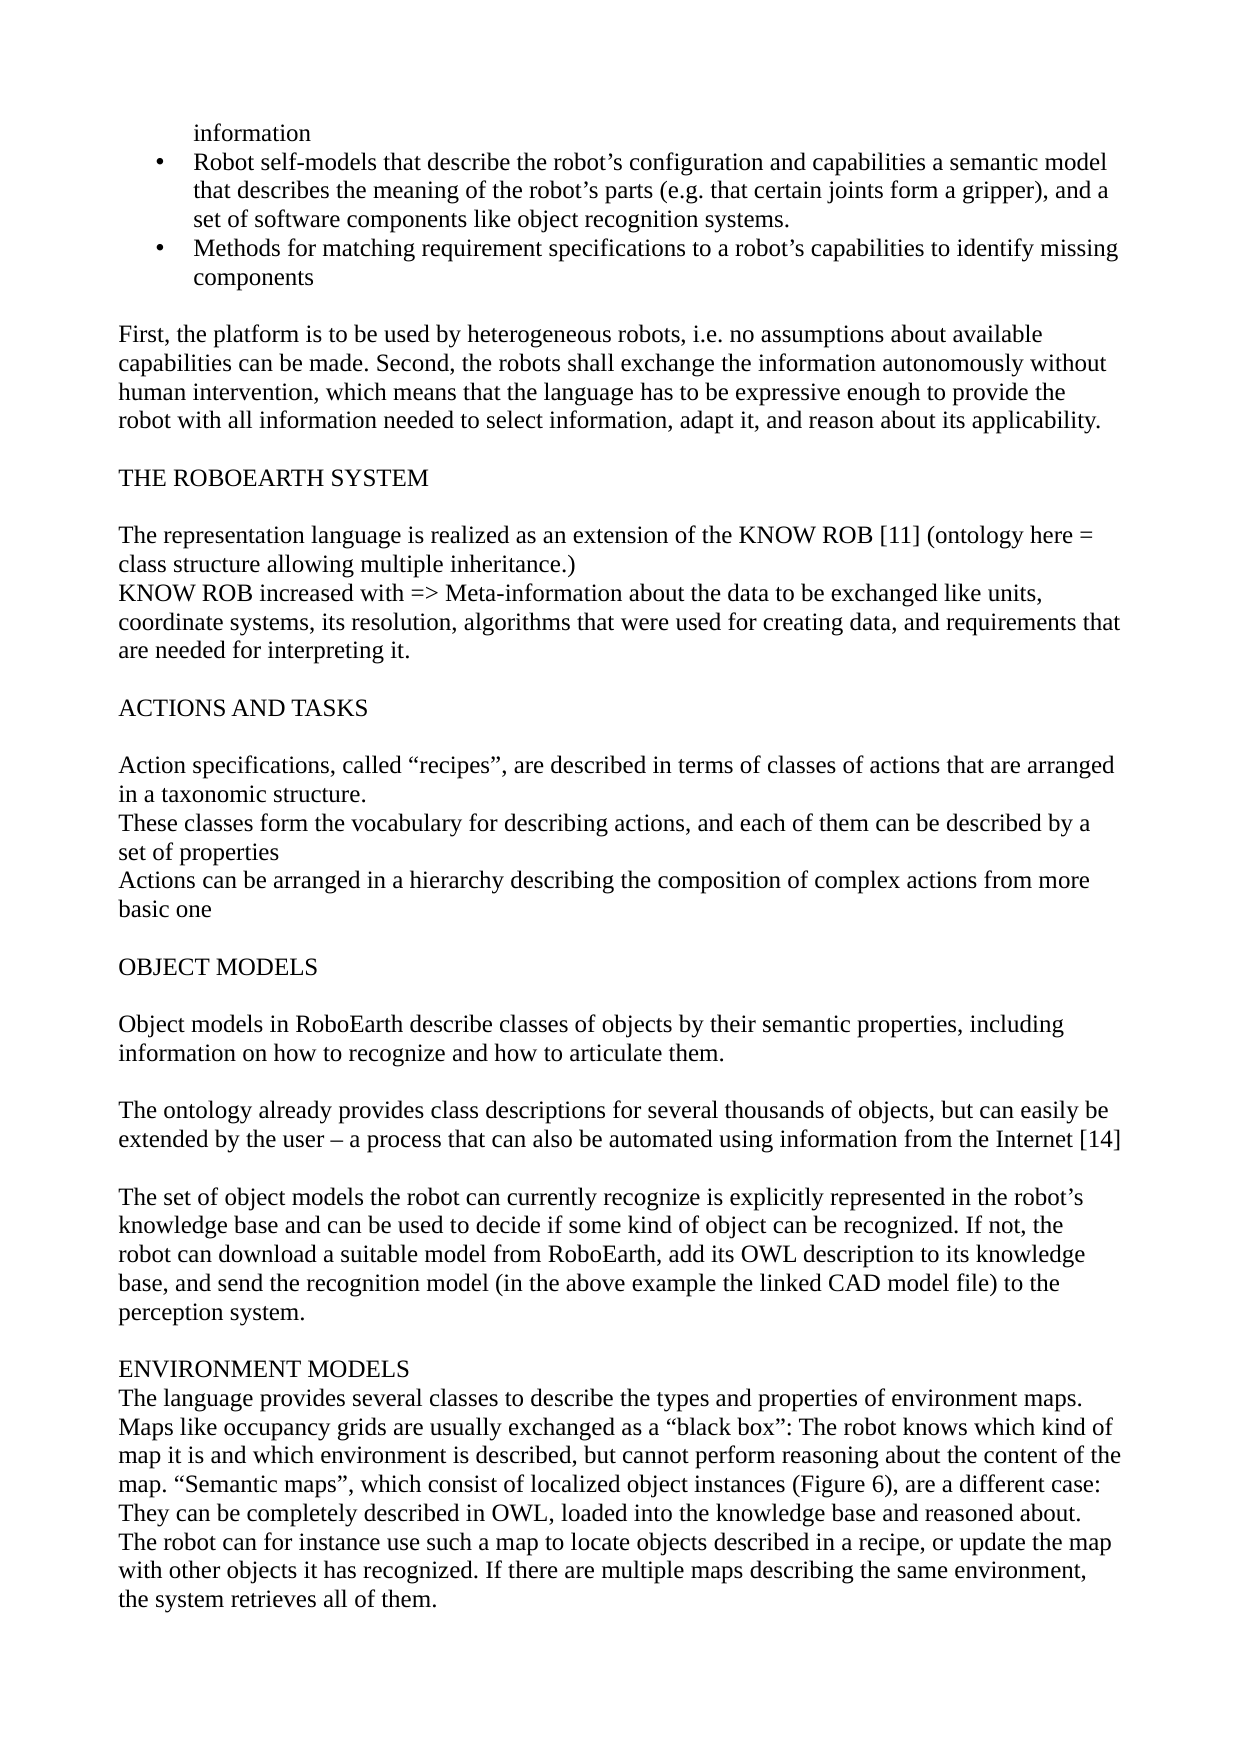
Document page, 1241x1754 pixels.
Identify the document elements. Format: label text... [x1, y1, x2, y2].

text THE ROBOEARTH SYSTEM [118, 463, 1122, 492]
text These classes form the vocabulary for describing actions, and each of them can be described by a [118, 808, 1122, 837]
text ACTIONS AND TASKS [118, 693, 1122, 722]
text Action specifications, called “recipes”, are described in terms of classes of actions that are arranged in a taxonomic structure. [118, 751, 1122, 808]
text First, the platform is to be used by heterogeneous robots, i.e. no assumptions about available capabilities can be made. Second, the robots shall exchange the information autonomously without human intervention, which means that the language has to be expressive enough to provide the [118, 319, 1122, 406]
text The set of object models the robot can currently recognize is explicitly represented in the robot’s knowledge base and can be used to decide if some kind of object can be recognized. If not, the robot can download a suitable model from RoboEarth, add its OWL description to its knowledge [118, 1182, 1122, 1268]
text base, and send the recognition model (in the above example the linked CAD model file) to the perception system. [118, 1268, 1122, 1326]
text KNOW ROB increased with => Meta-information about the data to be exchanged like units, coordinate systems, its resolution, algorithms that were used for creating data, and requirements that are needed for interpreting it. [118, 578, 1122, 664]
list Methods for matching requirement specifications to a robot’s capabilities to identify missing components [156, 233, 1122, 291]
text set of properties [118, 837, 1122, 866]
text The ontology already provides class descriptions for several thousands of objects, but can easily be extended by the user – a process that can also be automated using information from the Internet [14] [118, 1096, 1122, 1153]
text The language provides several classes to describe the types and properties of environment maps. Maps like occupancy grids are usually exchanged as a “black box”: The robot knows which kind of map it is and which environment is described, but cannot perform reasoning about the content of the map. “Semantic maps”, which consist of localized object instances (Figure 6), are a different case: They can be completely described in OWL, loaded into the knowledge base and reasoned about. The robot can for instance use such a map to locate objects described in a recipe, or update the map with other objects it has recognized. If there are multiple maps describing the same environment, the system retrieves all of them. [118, 1383, 1122, 1613]
text robot with all information needed to select information, adapt it, and reason about its applicability. [118, 406, 1122, 434]
text OBJECT MODELS [118, 952, 1122, 981]
text The representation language is realized as an extension of the KNOW ROB [11] (ontology here = class structure allowing multiple inheritance.) [118, 521, 1122, 578]
text Actions can be arranged in a hierarchy describing the composition of complex actions from more basic one [118, 866, 1122, 923]
list information [156, 118, 1122, 147]
text ENVIRONMENT MODELS [118, 1354, 1122, 1383]
text Object models in RoboEarth describe classes of objects by their semantic properties, including information on how to recognize and how to articulate them. [118, 1009, 1122, 1067]
list Robot self-models that describe the robot’s configuration and capabilities a semantic model that describes the meaning of the robot’s parts (e.g. that certain joints form a gripper), and a set of software components like object recognition systems. [156, 147, 1122, 233]
